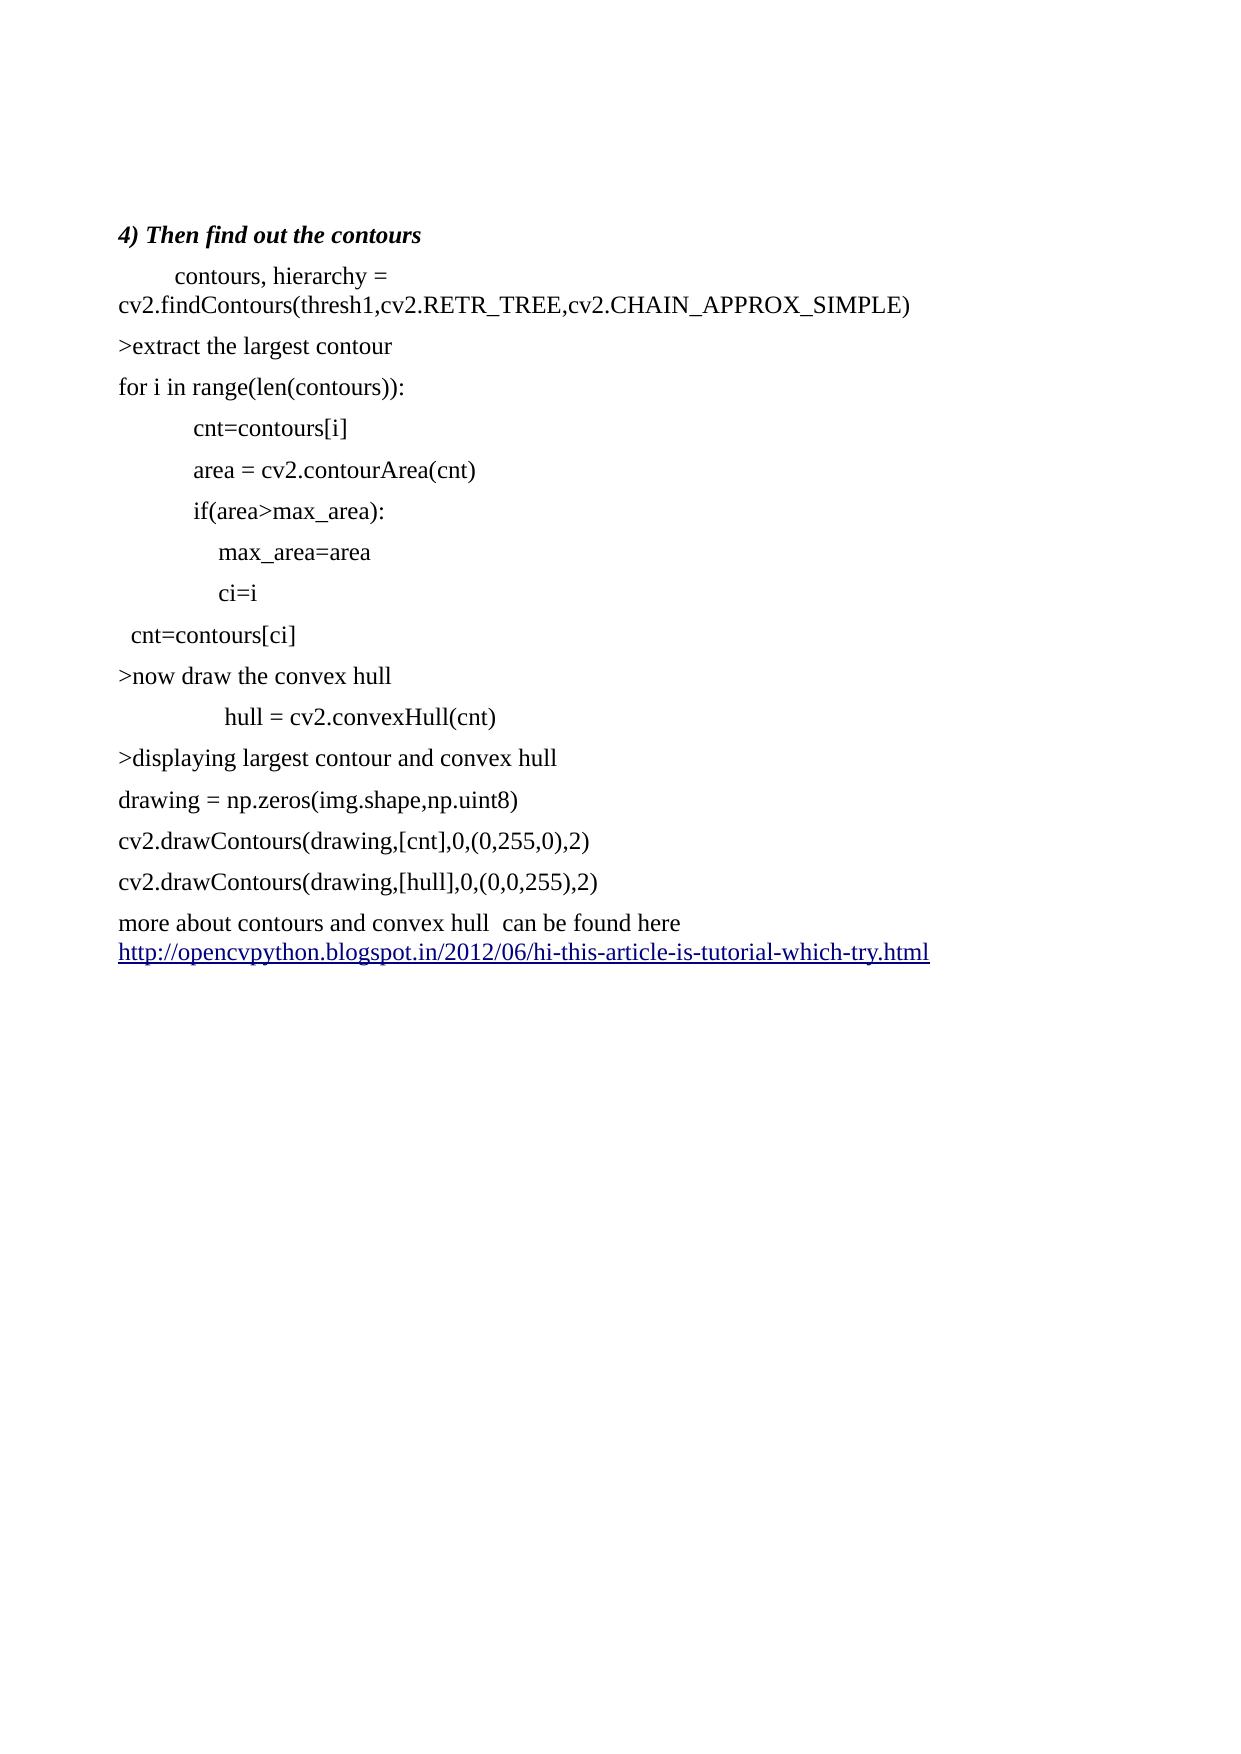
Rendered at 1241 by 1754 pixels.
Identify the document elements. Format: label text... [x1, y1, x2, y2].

text hull = cv2.convexHull(cnt) [118, 702, 1122, 731]
text >displaying largest contour and convex hull [118, 743, 1122, 772]
text max_area=area [118, 537, 1122, 566]
text ci=i [118, 578, 1122, 607]
text cnt=contours[ci] [118, 620, 1122, 648]
text 4) Then find out the contours [118, 220, 1122, 248]
text drawing = np.zeros(img.shape,np.uint8) [118, 785, 1122, 813]
text >now draw the convex hull [118, 661, 1122, 690]
text cv2.drawContours(drawing,[cnt],0,(0,255,0),2) [118, 826, 1122, 855]
text >extract the largest contour [118, 331, 1122, 360]
text contours, hierarchy = cv2.findContours(thresh1,cv2.RETR_TREE,cv2.CHAIN_APPROX_SIMPLE) [118, 261, 1122, 318]
text for i in range(len(contours)): [118, 372, 1122, 401]
text if(area>max_area): [118, 496, 1122, 525]
text more about contours and convex hull can be found here http://opencvpython.blogspot.in/2012/06/hi-this-article-is-tutorial-which-try.html [118, 908, 1122, 966]
text area = cv2.contourArea(cnt) [118, 455, 1122, 483]
text cv2.drawContours(drawing,[hull],0,(0,0,255),2) [118, 867, 1122, 896]
text cnt=contours[i] [118, 413, 1122, 442]
